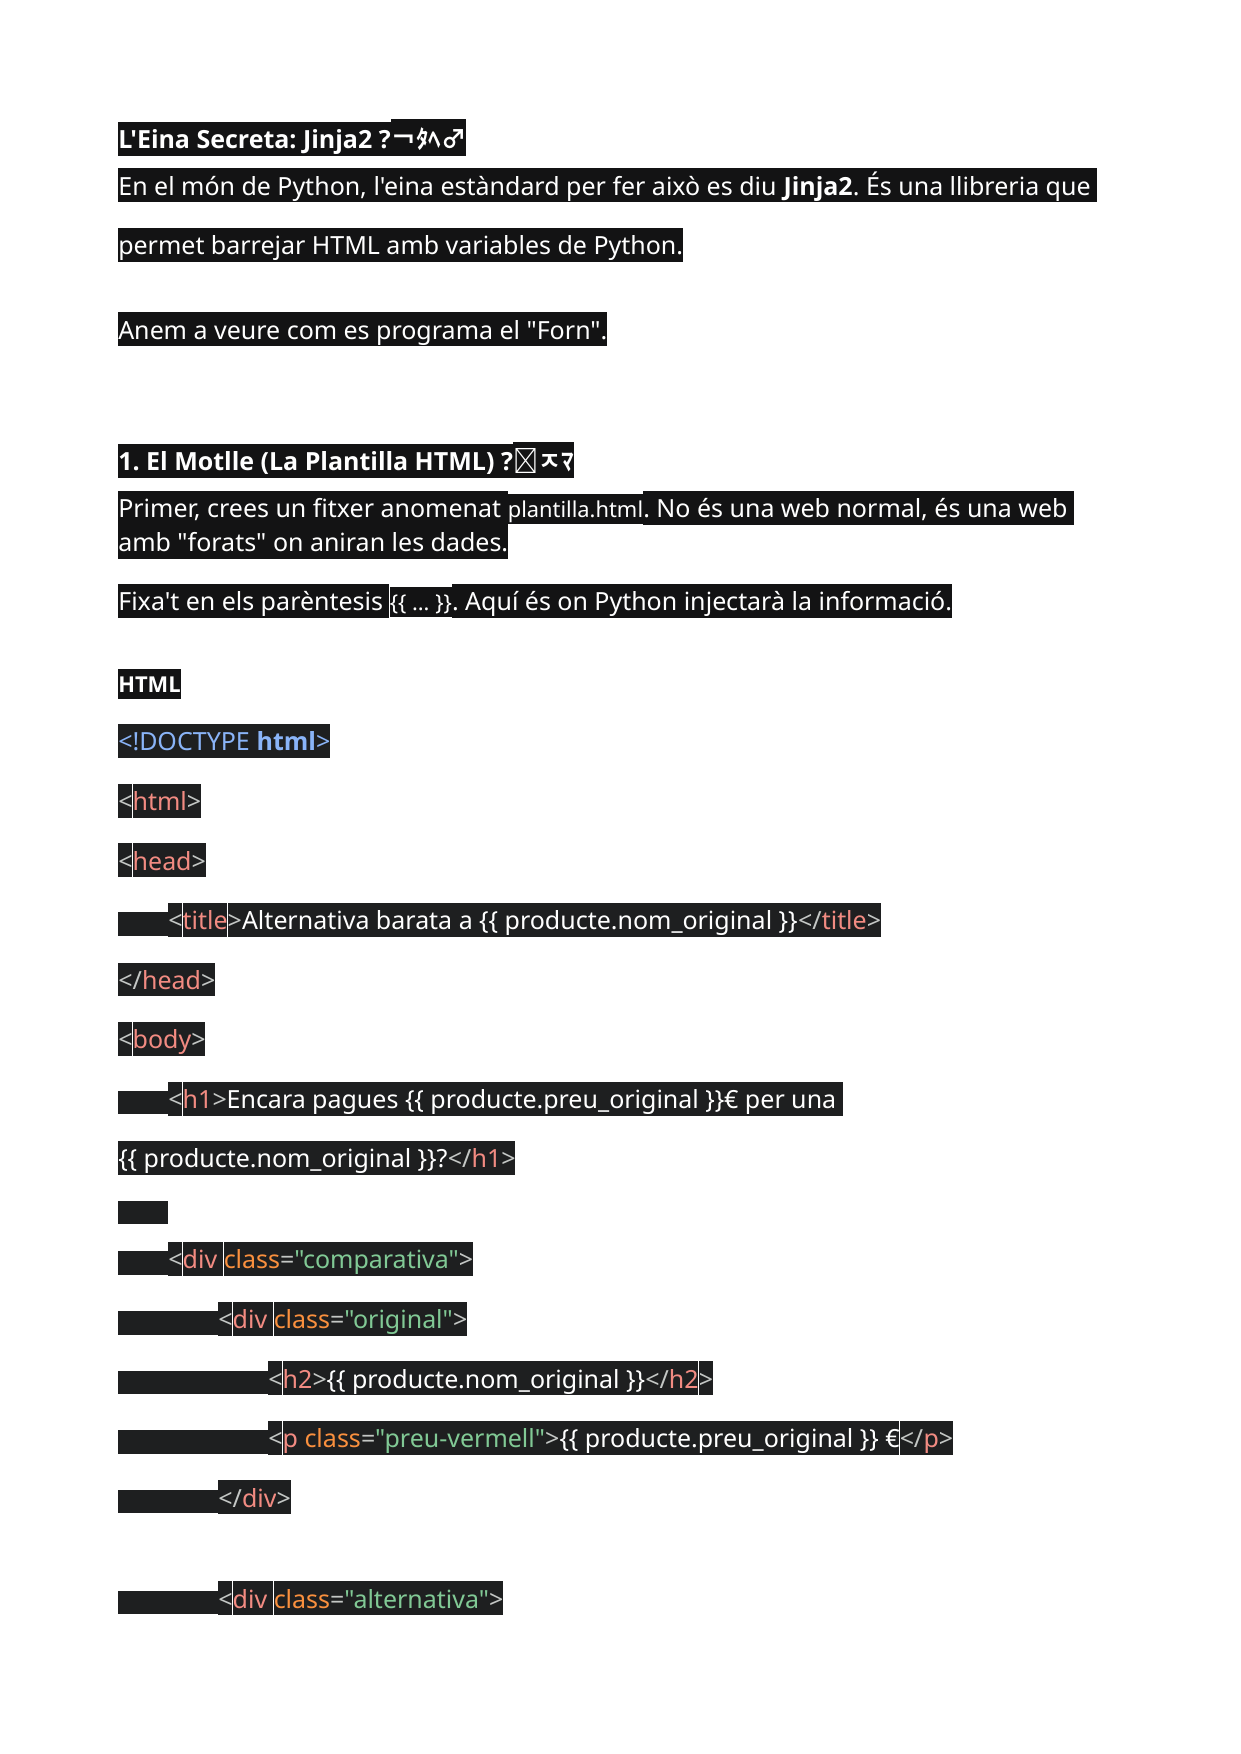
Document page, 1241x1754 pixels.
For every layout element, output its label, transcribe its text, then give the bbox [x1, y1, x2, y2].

text </div> [118, 1480, 1122, 1514]
text <h1>Encara pagues {{ producte.preu_original }}€ per una {{ producte.nom_original }}?</h1> [118, 1082, 1122, 1175]
text <h2>{{ producte.nom_original }}</h2> [118, 1361, 1122, 1395]
text <body> [118, 1022, 1122, 1056]
text Anem a veure com es programa el "Forn". [118, 312, 1122, 346]
text Fixa't en els parèntesis {{ ... }}. Aquí és on Python injectarà la informació. [118, 584, 1122, 618]
text <title>Alternativa barata a {{ producte.nom_original }}</title> [118, 903, 1122, 937]
text HTML [118, 668, 1122, 699]
text Primer, crees un fitxer anomenat plantilla.html. No és una web normal, és una web amb "forats" on aniran les dades. [118, 491, 1122, 559]
text <div class="alternativa"> [118, 1581, 1122, 1615]
text <div class="comparativa"> [118, 1242, 1122, 1276]
text En el món de Python, l'eina estàndard per fer això es diu Jinja2. És una llibreria que permet barrejar HTML amb variables de Python. [118, 168, 1122, 262]
text <!DOCTYPE html> [118, 724, 1122, 758]
subtitle L'Eina Secreta: Jinja2 ?￢ﾀﾍ♂️ [118, 118, 1122, 156]
text </head> [118, 962, 1122, 996]
text <div class="original"> [118, 1302, 1122, 1336]
text <p class="preu-vermell">{{ producte.preu_original }} €</p> [118, 1421, 1122, 1455]
subtitle 1. El Motlle (La Plantilla HTML) ?￯ﾸﾏ [118, 441, 1122, 478]
text <html> [118, 784, 1122, 818]
text <head> [118, 843, 1122, 877]
